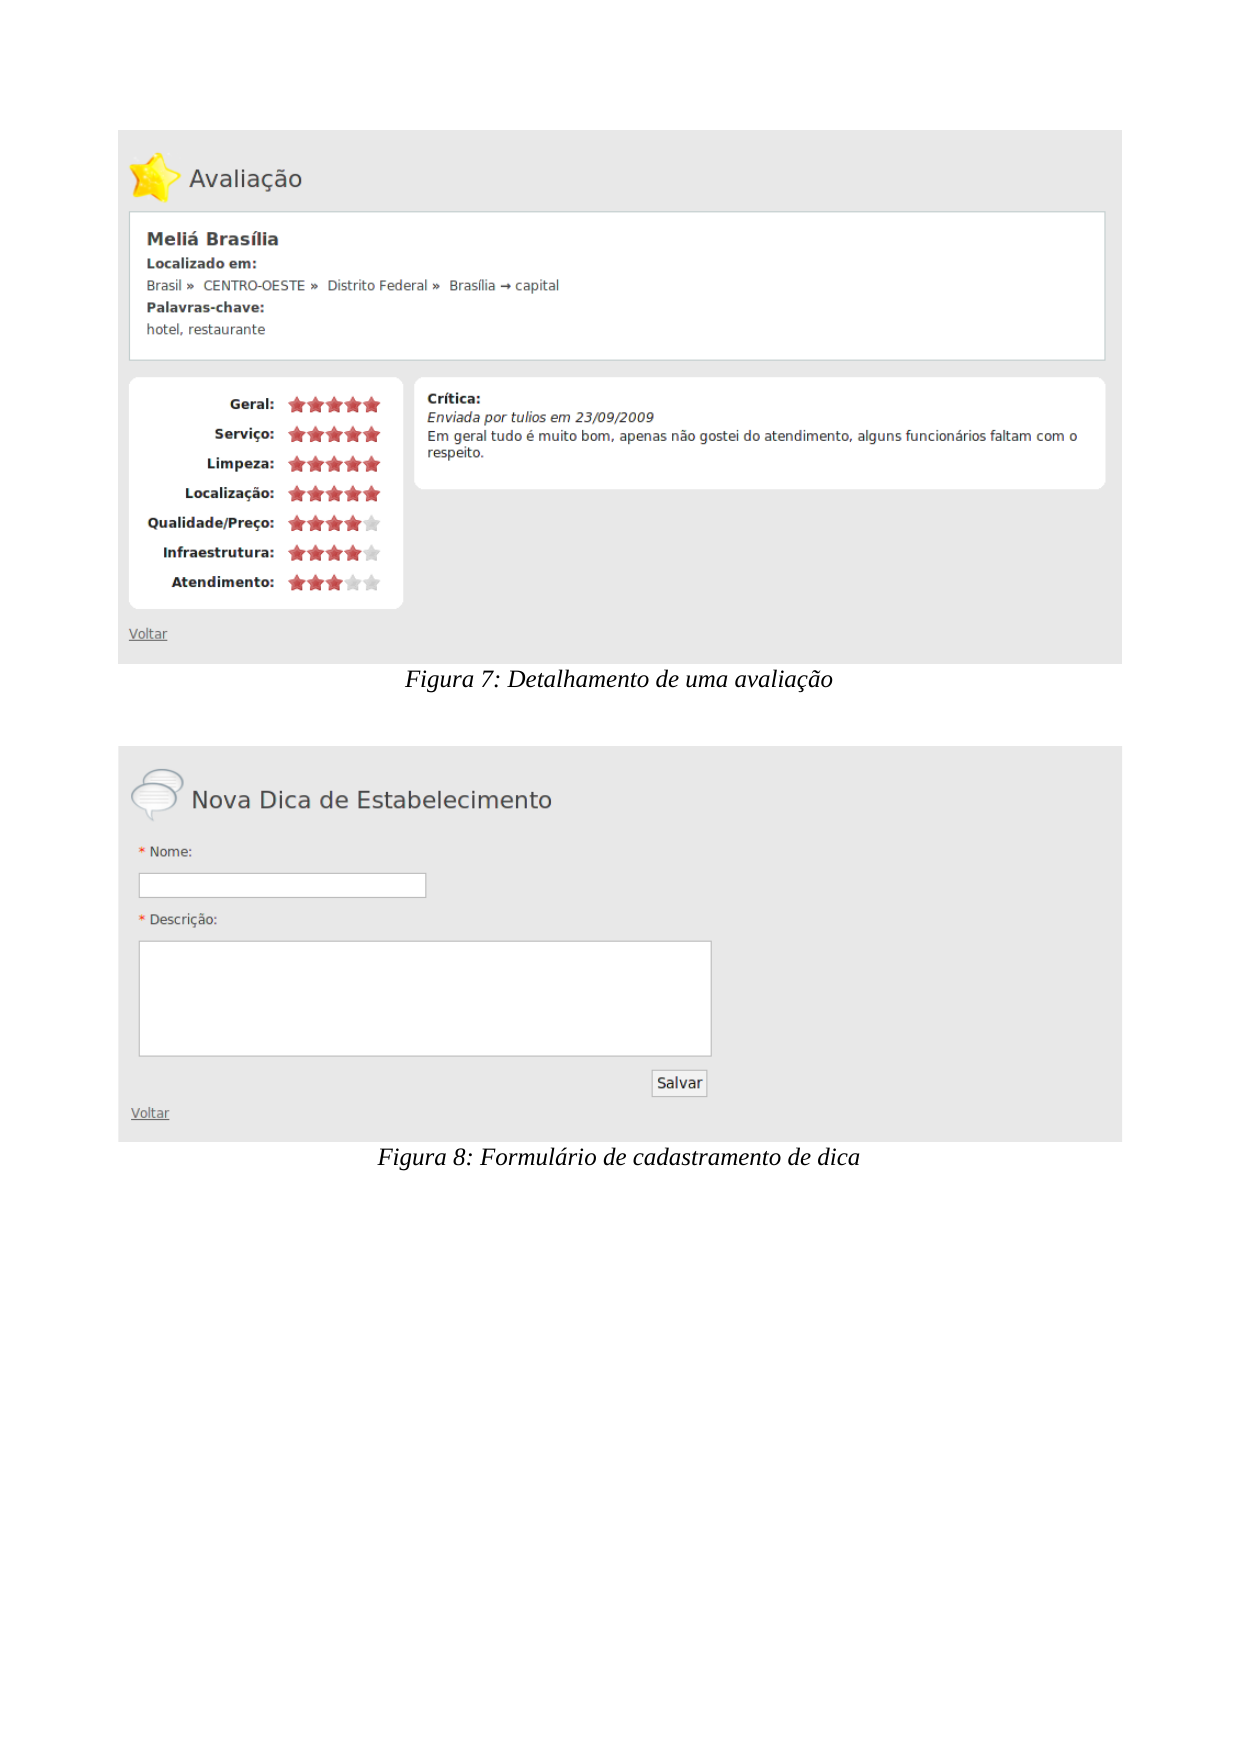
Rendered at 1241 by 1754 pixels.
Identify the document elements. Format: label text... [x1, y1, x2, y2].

text Figura 7: Detalhamento de uma avaliação [118, 664, 1122, 693]
picture [118, 746, 1123, 1142]
picture [118, 130, 1122, 664]
text Figura 8: Formulário de cadastramento de dica [118, 1142, 1122, 1171]
